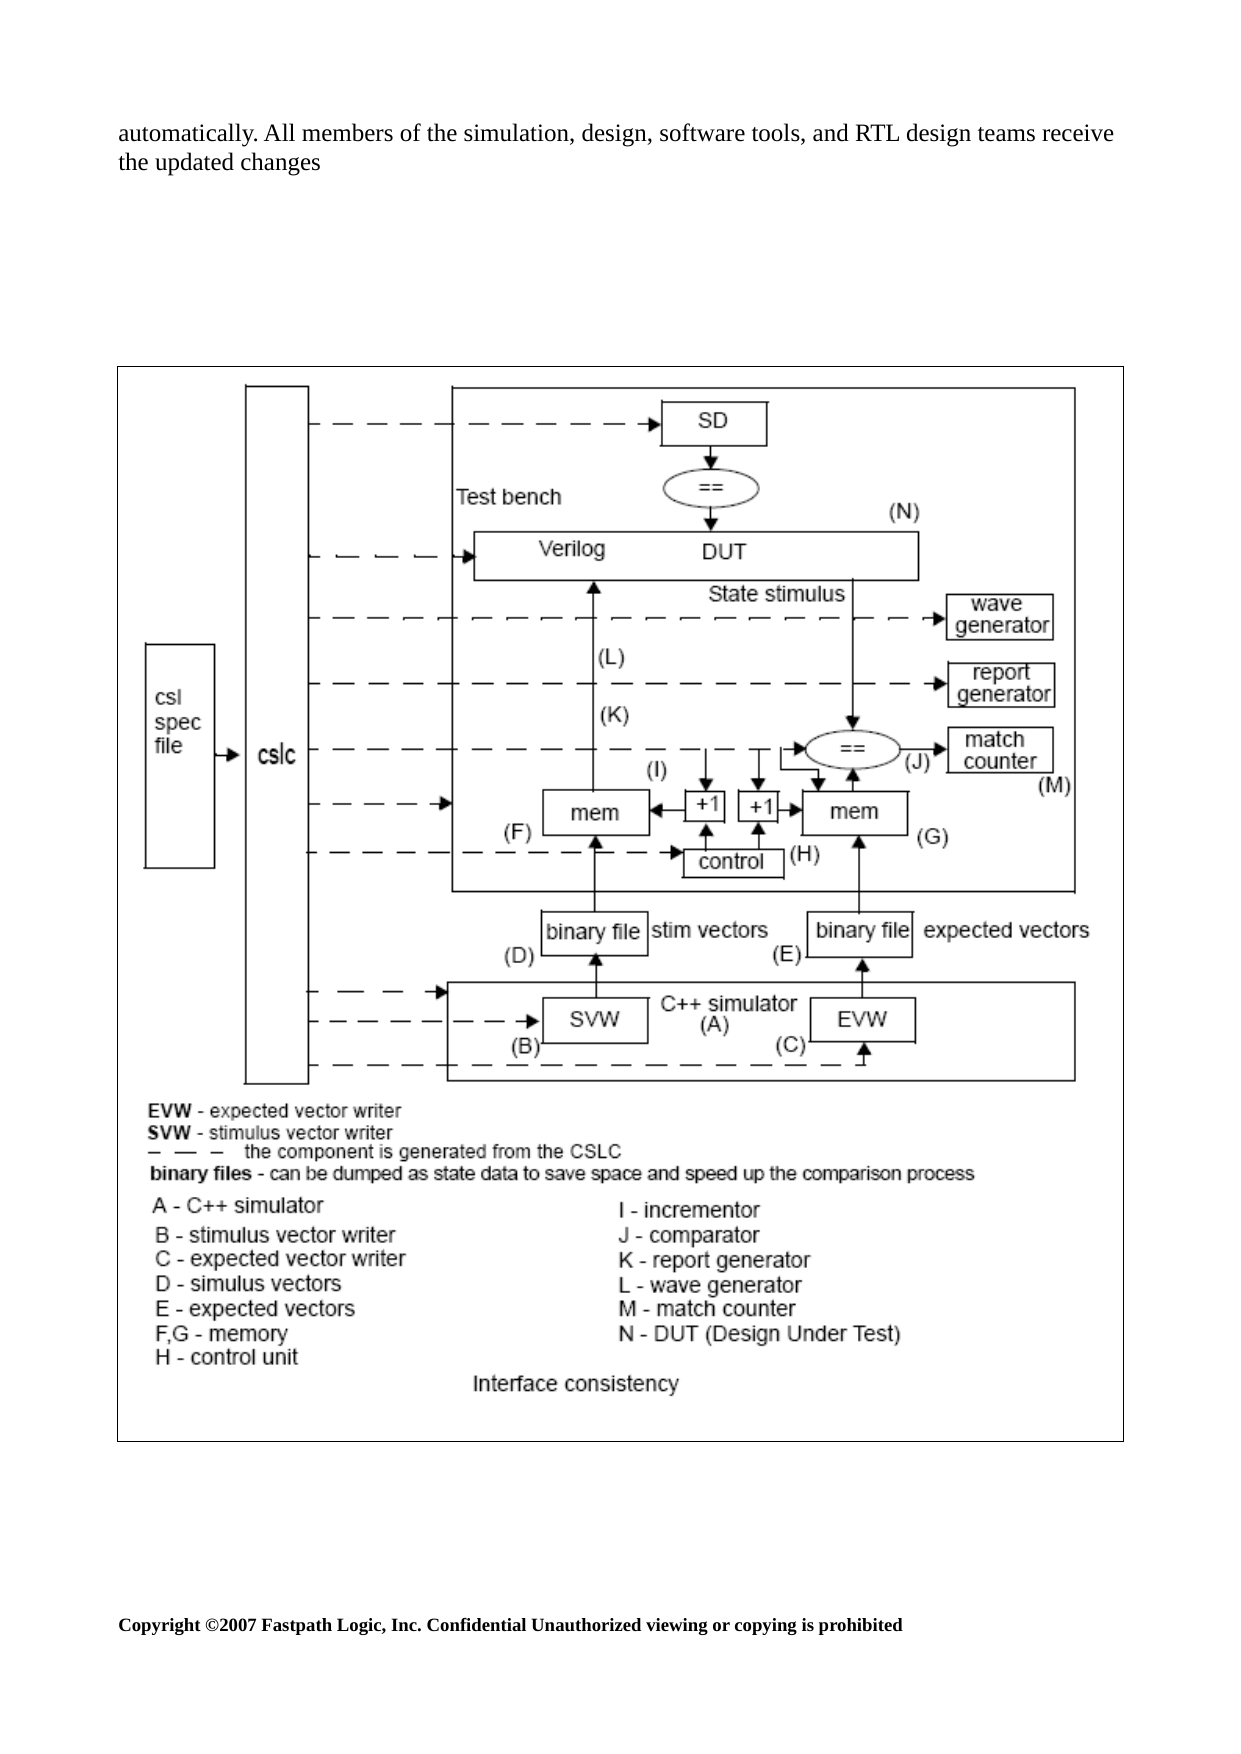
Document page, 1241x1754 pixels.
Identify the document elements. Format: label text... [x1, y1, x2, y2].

text automatically. All members of the simulation, design, software tools, and RTL design teams receive the updated changes [118, 118, 1122, 176]
picture [128, 375, 1112, 1404]
